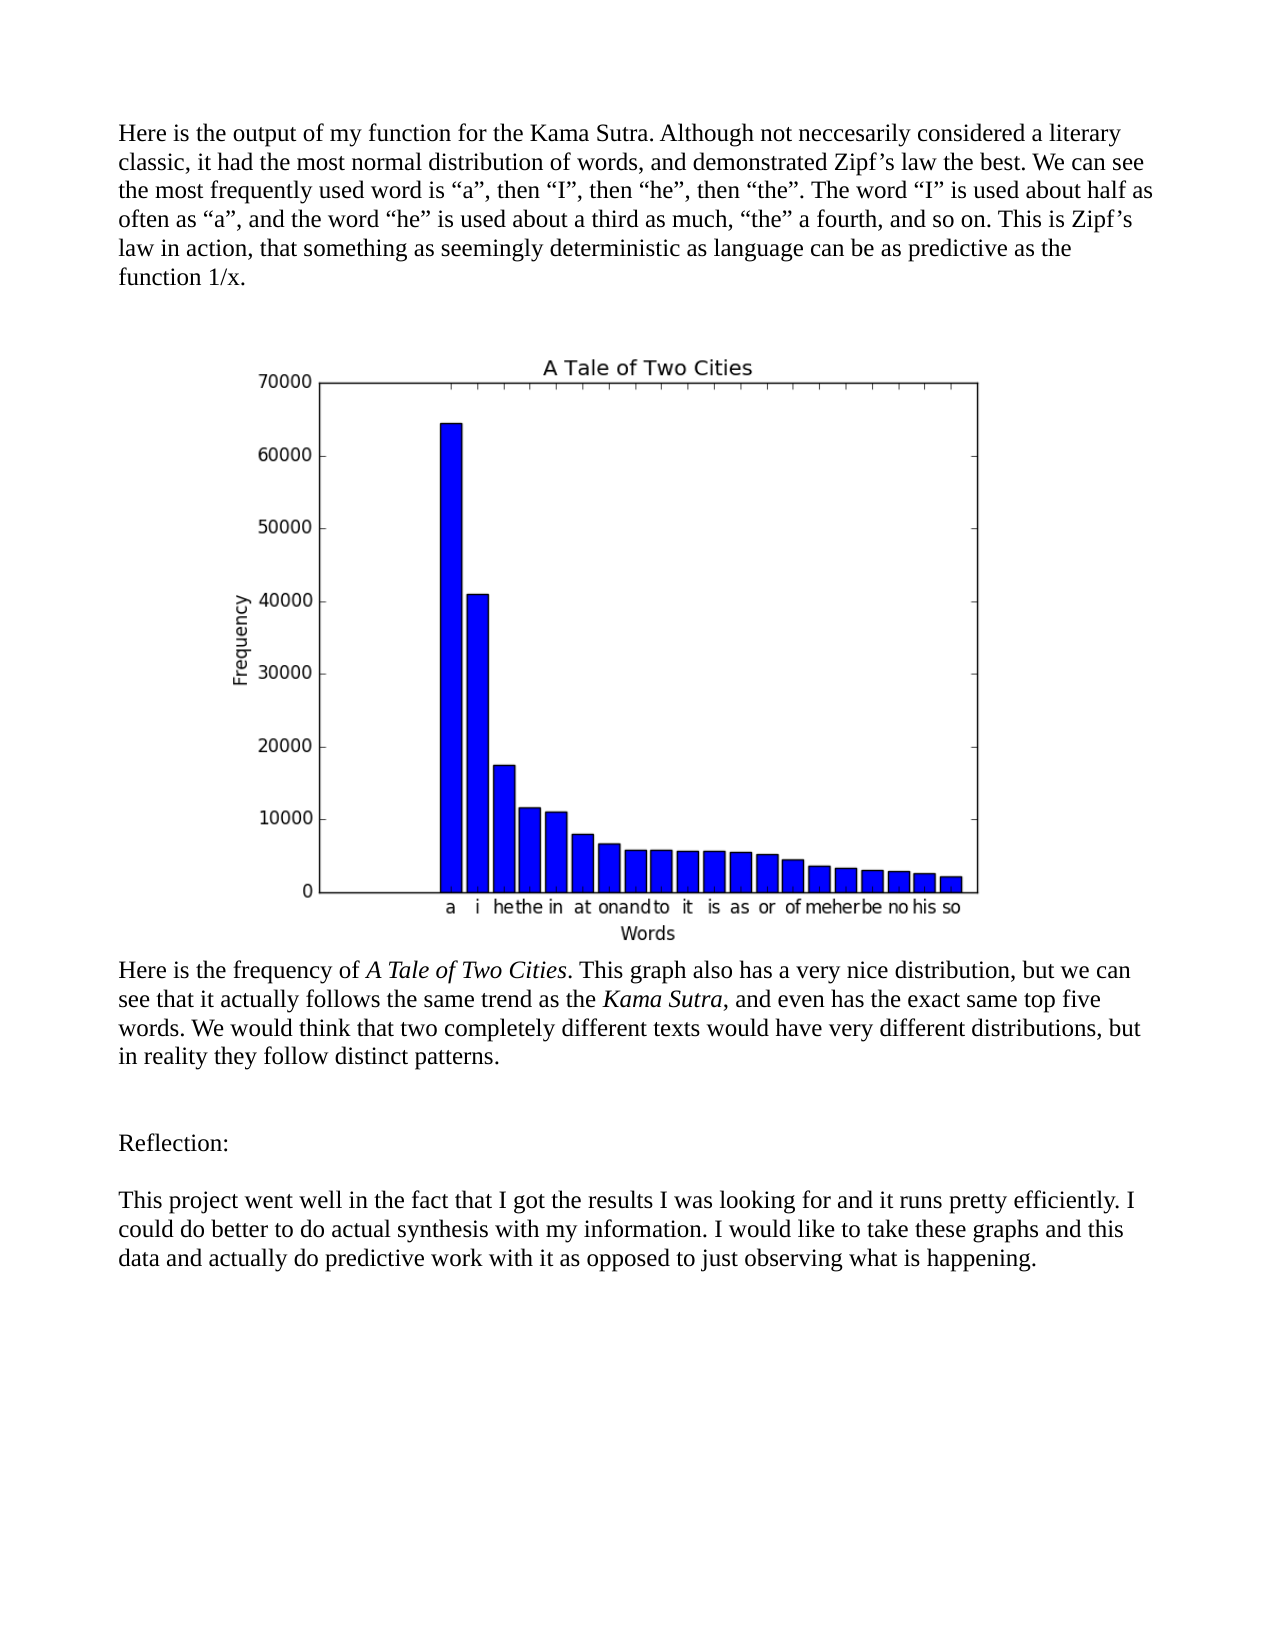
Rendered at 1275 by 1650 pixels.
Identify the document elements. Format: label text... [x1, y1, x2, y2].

picture [213, 319, 1062, 956]
text This project went well in the fact that I got the results I was looking for and it runs pretty efficiently. I could do better to do actual synthesis with my information. I would like to take these graphs and this data and actually do predictive work with it as opposed to just observing what is happening. [118, 1185, 1157, 1271]
text Reflection: [118, 1128, 1157, 1156]
text Here is the frequency of A Tale of Two Cities. This graph also has a very nice distribution, but we can see that it actually follows the same trend as the Kama Sutra, and even has the exact same top five words. We would think that two completely different texts would have very different distributions, but in reality they follow distinct patterns. [118, 319, 1157, 1070]
text Here is the output of my function for the Kama Sutra. Although not neccesarily considered a literary classic, it had the most normal distribution of words, and demonstrated Zipf’s law the best. We can see the most frequently used word is “a”, then “I”, then “he”, then “the”. The word “I” is used about half as often as “a”, and the word “he” is used about a third as much, “the” a fourth, and so on. This is Zipf’s law in action, that something as seemingly deterministic as language can be as predictive as the function 1/x. [118, 118, 1157, 291]
